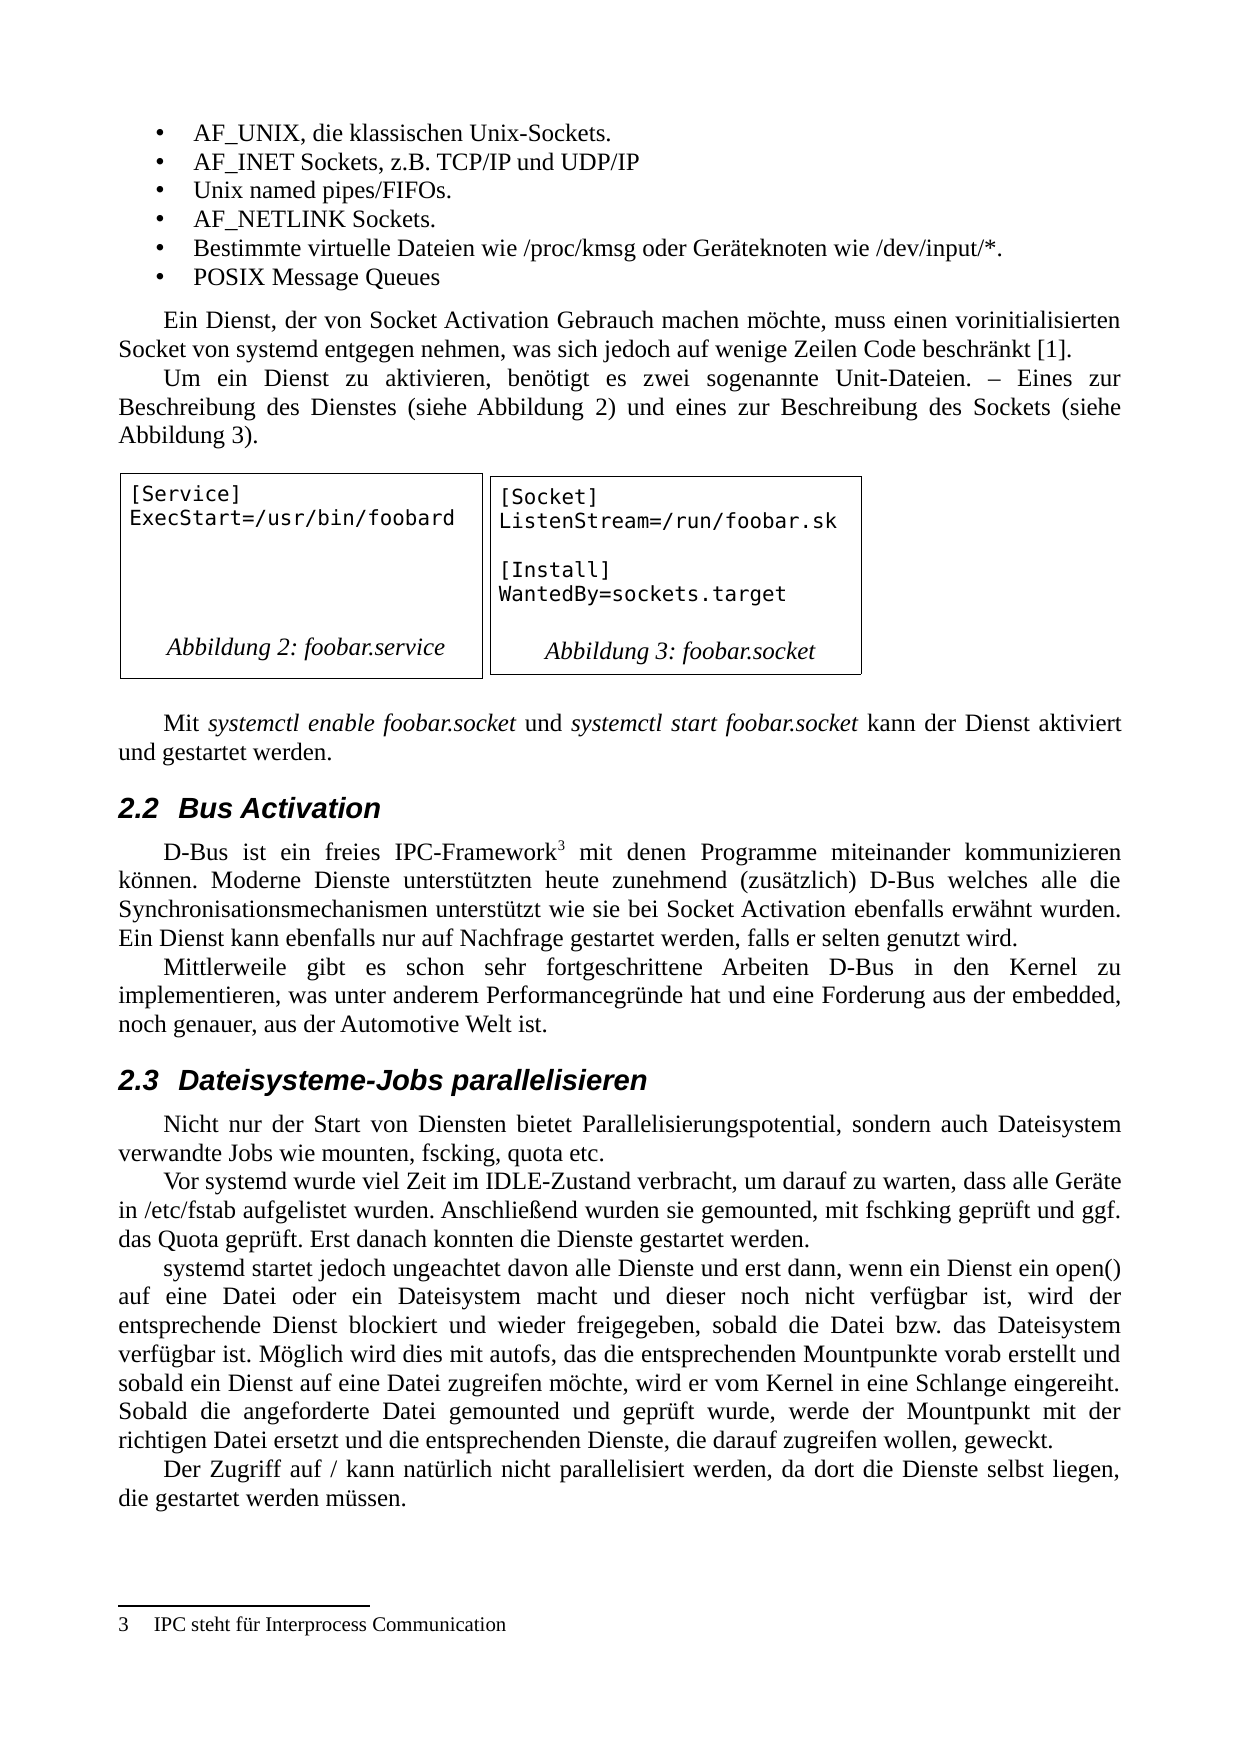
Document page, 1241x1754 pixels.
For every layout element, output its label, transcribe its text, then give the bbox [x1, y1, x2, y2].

text systemd startet jedoch ungeachtet davon alle Dienste und erst dann, wenn ein Dienst ein open() auf eine Datei oder ein Dateisystem macht und dieser noch nicht verfügbar ist, wird der entsprechende Dienst blockiert und wieder freigegeben, sobald die Datei bzw. das Dateisystem verfügbar ist. Möglich wird dies mit autofs, das die entsprechenden Mountpunkte vorab erstellt und sobald ein Dienst auf eine Datei zugreifen möchte, wird er vom Kernel in eine Schlange eingereiht. Sobald die angeforderte Datei gemounted und geprüft wurde, werde der Mountpunkt mit der richtigen Datei ersetzt und die entsprechenden Dienste, die darauf zugreifen wollen, geweckt. [118, 1253, 1122, 1454]
text D-Bus ist ein freies IPC-Framework mit denen Programme miteinander kommunizieren können. Moderne Dienste unterstützten heute zunehmend (zusätzlich) D-Bus welches alle die Synchronisationsmechanismen unterstützt wie sie bei Socket Activation ebenfalls erwähnt wurden. Ein Dienst kann ebenfalls nur auf Nachfrage gestartet werden, falls er selten genutzt wird. [118, 837, 1122, 952]
list Bestimmte virtuelle Dateien wie /proc/kmsg oder Geräteknoten wie /dev/input/*. [156, 233, 1122, 262]
text [Socket] [499, 485, 852, 509]
text Mit systemctl enable foobar.socket und systemctl start foobar.socket kann der Dienst aktiviert und gestartet werden. [118, 708, 1122, 766]
text WantedBy=sockets.target [499, 582, 852, 606]
text Der Zugriff auf / kann natürlich nicht parallelisiert werden, da dort die Dienste selbst liegen, die gestartet werden müssen. [118, 1454, 1122, 1511]
subtitle Dateisysteme-Jobs parallelisieren [118, 1063, 1122, 1096]
text Abbildung 3: foobar.socket [511, 636, 852, 664]
text [Install] [499, 558, 852, 582]
text Vor systemd wurde viel Zeit im IDLE-Zustand verbracht, um darauf zu warten, dass alle Geräte in /etc/fstab aufgelistet wurden. Anschließend wurden sie gemounted, mit fschking geprüft und ggf. das Quota geprüft. Erst danach konnten die Dienste gestartet werden. [118, 1166, 1122, 1253]
list Unix named pipes/FIFOs. [156, 176, 1122, 204]
text Abbildung 2: foobar.service [141, 632, 473, 661]
text Nicht nur der Start von Diensten bietet Parallelisierungspotential, sondern auch Dateisystem verwandte Jobs wie mounten, fscking, quota etc. [118, 1109, 1122, 1166]
subtitle Bus Activation [118, 791, 1122, 824]
list AF_NETLINK Sockets. [156, 204, 1122, 233]
list POSIX Message Queues [156, 262, 1122, 291]
list AF_INET Sockets, z.B. TCP/IP und UDP/IP [156, 147, 1122, 176]
text Mittlerweile gibt es schon sehr fortgeschrittene Arbeiten D-Bus in den Kernel zu implementieren, was unter anderem Performancegründe hat und eine Forderung aus der embedded, noch genauer, aus der Automotive Welt ist. [118, 952, 1122, 1038]
text ExecStart=/usr/bin/foobard [129, 506, 473, 530]
text Ein Dienst, der von Socket Activation Gebrauch machen möchte, muss einen vorinitialisierten Socket von systemd entgegen nehmen, was sich jedoch auf wenige Zeilen Code beschränkt [1]. [118, 306, 1122, 363]
text [Service] [129, 482, 473, 506]
text Um ein Dienst zu aktivieren, benötigt es zwei sogenannte Unit-Dateien. – Eines zur Beschreibung des Dienstes (siehe Abbildung 2) und eines zur Beschreibung des Sockets (siehe Abbildung 3). [118, 363, 1122, 449]
list AF_UNIX, die klassischen Unix-Sockets. [156, 118, 1122, 147]
text ListenStream=/run/foobar.sk [499, 509, 852, 533]
text IPC steht für Interprocess Communication [118, 1612, 1122, 1636]
